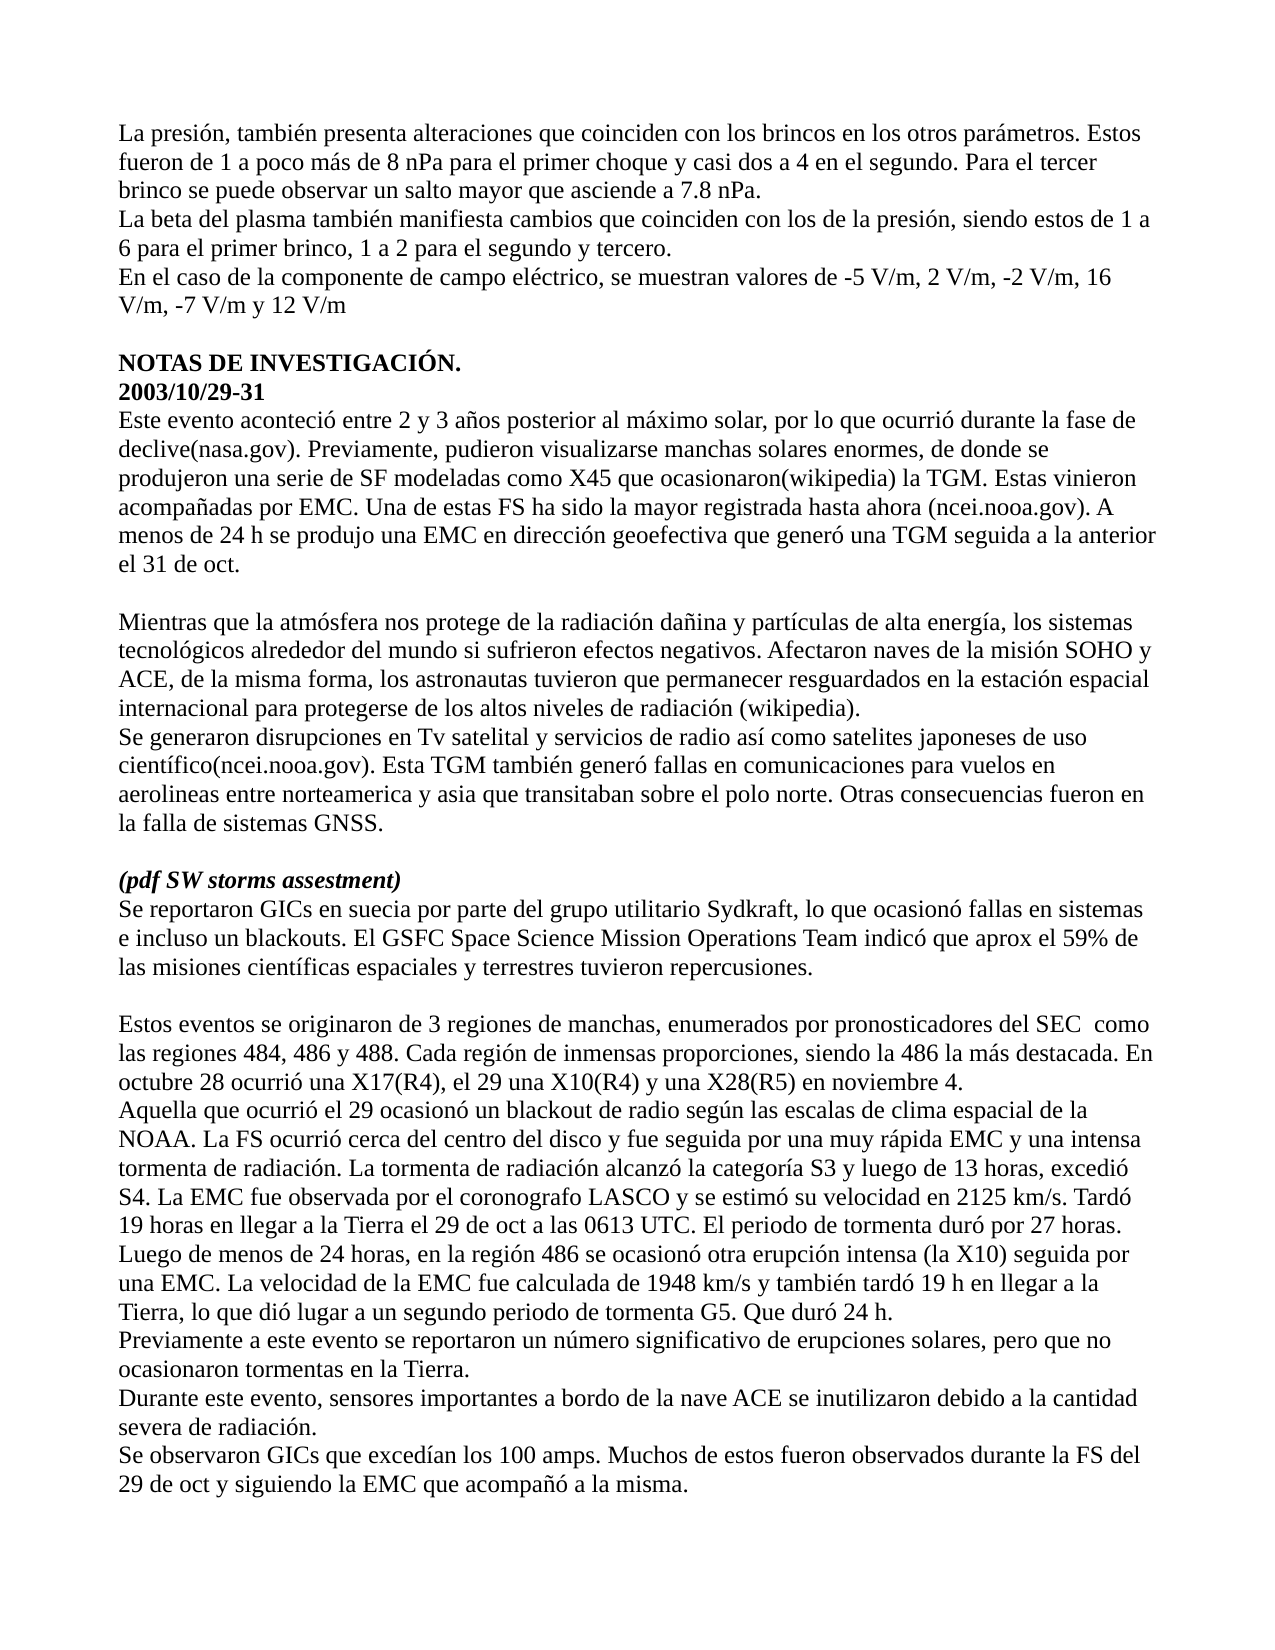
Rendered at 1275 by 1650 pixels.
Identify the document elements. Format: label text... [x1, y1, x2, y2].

text Estos eventos se originaron de 3 regiones de manchas, enumerados por pronosticadores del SEC como las regiones 484, 486 y 488. Cada región de inmensas proporciones, siendo la 486 la más destacada. En octubre 28 ocurrió una X17(R4), el 29 una X10(R4) y una X28(R5) en noviembre 4. [118, 1009, 1157, 1096]
text Este evento aconteció entre 2 y 3 años posterior al máximo solar, por lo que ocurrió durante la fase de declive(nasa.gov). Previamente, pudieron visualizarse manchas solares enormes, de donde se produjeron una serie de SF modeladas como X45 que ocasionaron(wikipedia) la TGM. Estas vinieron acompañadas por EMC. Una de estas FS ha sido la mayor registrada hasta ahora (ncei.nooa.gov). A menos de 24 h se produjo una EMC en dirección geoefectiva que generó una TGM seguida a la anterior el 31 de oct. [118, 406, 1157, 578]
text 2003/10/29-31 [118, 377, 1157, 406]
text La beta del plasma también manifiesta cambios que coinciden con los de la presión, siendo estos de 1 a 6 para el primer brinco, 1 a 2 para el segundo y tercero. [118, 204, 1157, 262]
text Luego de menos de 24 horas, en la región 486 se ocasionó otra erupción intensa (la X10) seguida por una EMC. La velocidad de la EMC fue calculada de 1948 km/s y también tardó 19 h en llegar a la Tierra, lo que dió lugar a un segundo periodo de tormenta G5. Que duró 24 h. [118, 1239, 1157, 1326]
text Se observaron GICs que excedían los 100 amps. Muchos de estos fueron observados durante la FS del 29 de oct y siguiendo la EMC que acompañó a la misma. [118, 1441, 1157, 1498]
text Previamente a este evento se reportaron un número significativo de erupciones solares, pero que no ocasionaron tormentas en la Tierra. [118, 1326, 1157, 1383]
text (pdf SW storms assestment) [118, 866, 1157, 894]
text Durante este evento, sensores importantes a bordo de la nave ACE se inutilizaron debido a la cantidad severa de radiación. [118, 1383, 1157, 1441]
text Aquella que ocurrió el 29 ocasionó un blackout de radio según las escalas de clima espacial de la NOAA. La FS ocurrió cerca del centro del disco y fue seguida por una muy rápida EMC y una intensa tormenta de radiación. La tormenta de radiación alcanzó la categoría S3 y luego de 13 horas, excedió S4. La EMC fue observada por el coronografo LASCO y se estimó su velocidad en 2125 km/s. Tardó 19 horas en llegar a la Tierra el 29 de oct a las 0613 UTC. El periodo de tormenta duró por 27 horas. [118, 1096, 1157, 1239]
text En el caso de la componente de campo eléctrico, se muestran valores de -5 V/m, 2 V/m, -2 V/m, 16 V/m, -7 V/m y 12 V/m [118, 262, 1157, 319]
text Mientras que la atmósfera nos protege de la radiación dañina y partículas de alta energía, los sistemas tecnológicos alrededor del mundo si sufrieron efectos negativos. Afectaron naves de la misión SOHO y ACE, de la misma forma, los astronautas tuvieron que permanecer resguardados en la estación espacial internacional para protegerse de los altos niveles de radiación (wikipedia). [118, 607, 1157, 722]
text NOTAS DE INVESTIGACIÓN. [118, 348, 1157, 377]
text La presión, también presenta alteraciones que coinciden con los brincos en los otros parámetros. Estos fueron de 1 a poco más de 8 nPa para el primer choque y casi dos a 4 en el segundo. Para el tercer brinco se puede observar un salto mayor que asciende a 7.8 nPa. [118, 118, 1157, 204]
text Se generaron disrupciones en Tv satelital y servicios de radio así como satelites japoneses de uso científico(ncei.nooa.gov). Esta TGM también generó fallas en comunicaciones para vuelos en aerolineas entre norteamerica y asia que transitaban sobre el polo norte. Otras consecuencias fueron en la falla de sistemas GNSS. [118, 722, 1157, 837]
text Se reportaron GICs en suecia por parte del grupo utilitario Sydkraft, lo que ocasionó fallas en sistemas e incluso un blackouts. El GSFC Space Science Mission Operations Team indicó que aprox el 59% de las misiones científicas espaciales y terrestres tuvieron repercusiones. [118, 894, 1157, 981]
